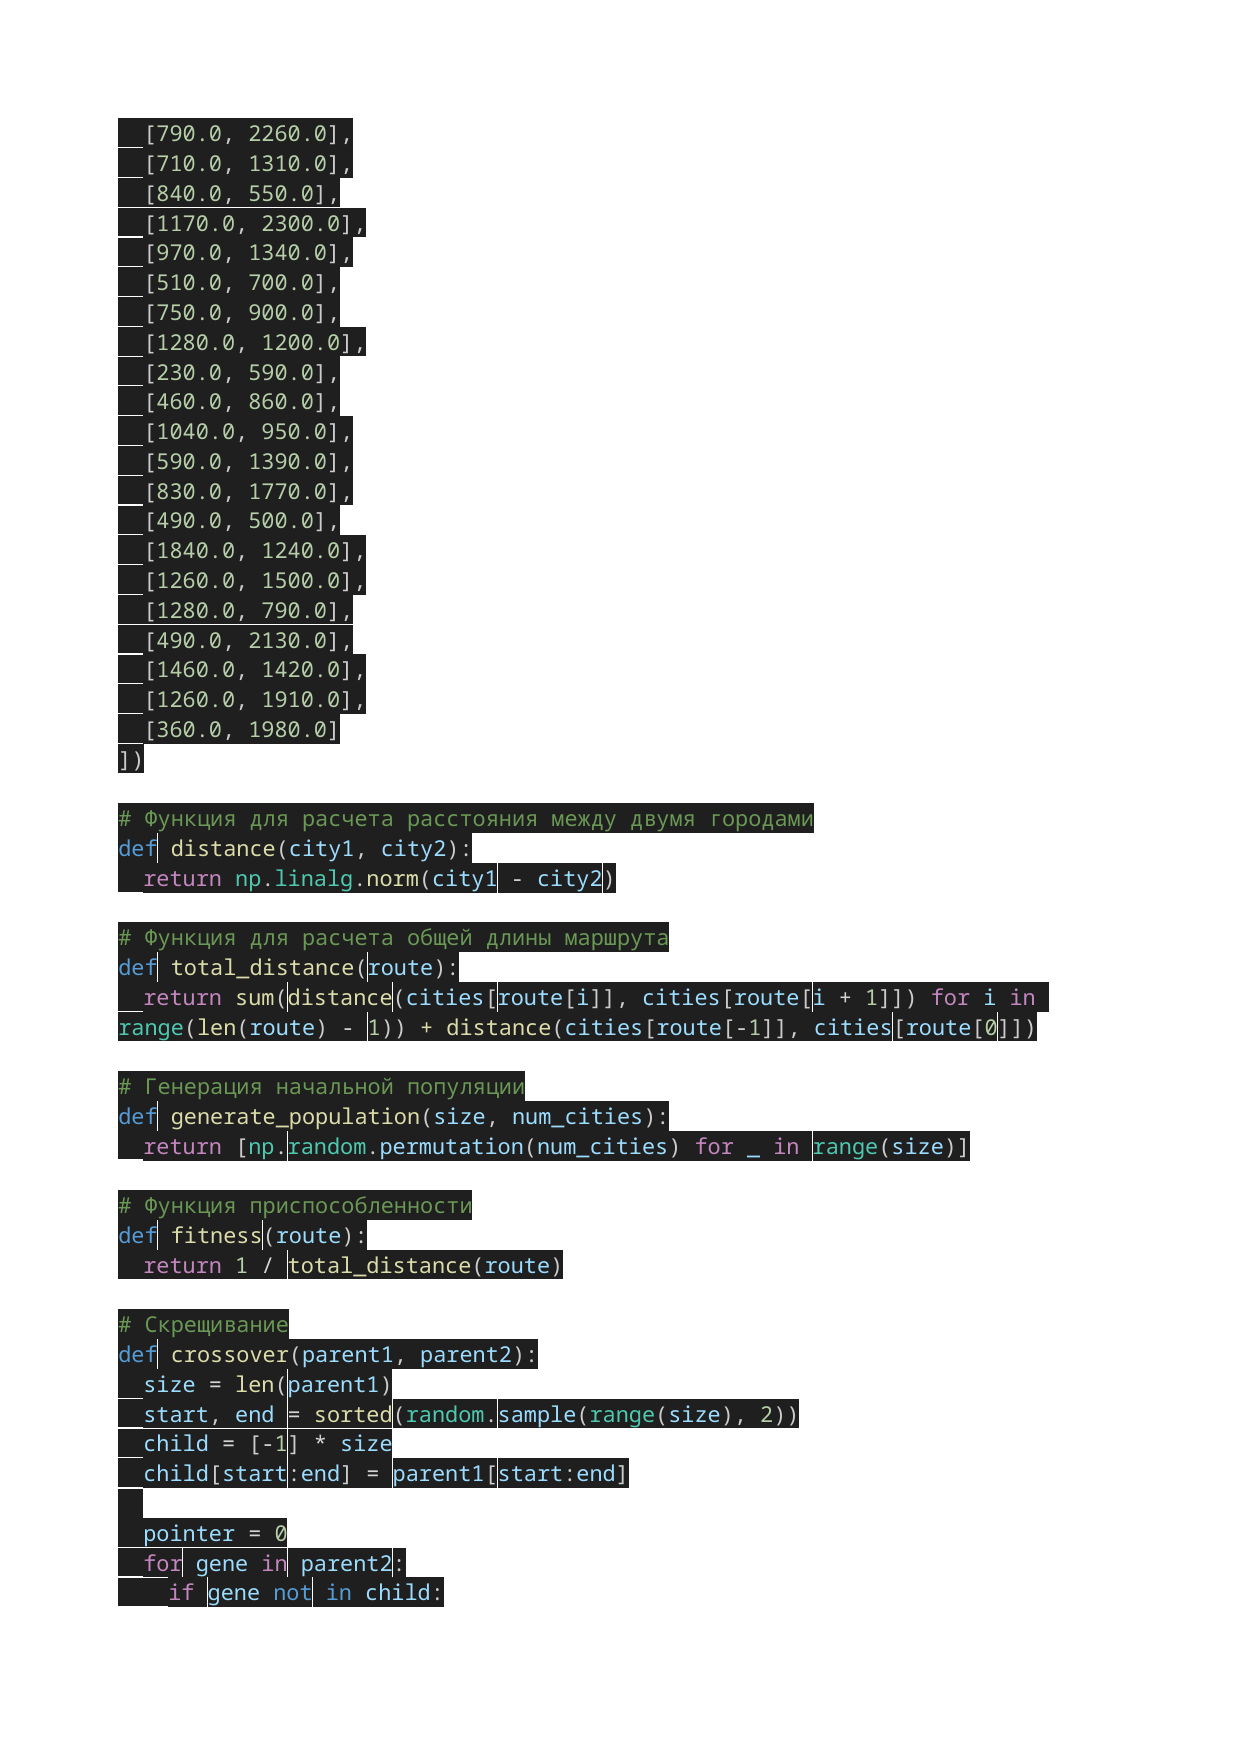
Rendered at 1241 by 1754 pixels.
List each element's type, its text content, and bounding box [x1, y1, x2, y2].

text # Функция для расчета общей длины маршрута [118, 922, 1122, 952]
text [590.0, 1390.0], [118, 446, 1122, 476]
text [710.0, 1310.0], [118, 148, 1122, 178]
text [1460.0, 1420.0], [118, 654, 1122, 684]
text [1840.0, 1240.0], [118, 535, 1122, 565]
text [360.0, 1980.0] [118, 714, 1122, 744]
text [1260.0, 1500.0], [118, 565, 1122, 595]
text # Генерация начальной популяции [118, 1071, 1122, 1101]
text [1170.0, 2300.0], [118, 207, 1122, 237]
text [750.0, 900.0], [118, 297, 1122, 327]
text def crossover(parent1, parent2): [118, 1339, 1122, 1369]
text [1280.0, 790.0], [118, 595, 1122, 624]
text def fitness(route): [118, 1220, 1122, 1250]
text [460.0, 860.0], [118, 386, 1122, 416]
text [830.0, 1770.0], [118, 476, 1122, 505]
text def generate_population(size, num_cities): [118, 1101, 1122, 1131]
text return 1 / total_distance(route) [118, 1250, 1122, 1279]
text return [np.random.permutation(num_cities) for _ in range(size)] [118, 1131, 1122, 1161]
text def distance(city1, city2): [118, 833, 1122, 863]
text def total_distance(route): [118, 952, 1122, 982]
text # Функция приспособленности [118, 1190, 1122, 1220]
text size = len(parent1) [118, 1369, 1122, 1399]
text # Скрещивание [118, 1309, 1122, 1339]
text [230.0, 590.0], [118, 356, 1122, 386]
text [1260.0, 1910.0], [118, 684, 1122, 714]
text # Функция для расчета расстояния между двумя городами [118, 803, 1122, 833]
text [1040.0, 950.0], [118, 416, 1122, 446]
text [970.0, 1340.0], [118, 237, 1122, 267]
text return sum(distance(cities[route[i]], cities[route[i + 1]]) for i in range(len(route) - 1)) + distance(cities[route[-1]], cities[route[0]]) [118, 982, 1122, 1041]
text [790.0, 2260.0], [118, 118, 1122, 148]
text pointer = 0 [118, 1518, 1122, 1547]
text start, end = sorted(random.sample(range(size), 2)) [118, 1399, 1122, 1428]
text [510.0, 700.0], [118, 267, 1122, 297]
text [840.0, 550.0], [118, 178, 1122, 207]
text for gene in parent2: [118, 1547, 1122, 1577]
text ]) [118, 744, 1122, 773]
text [490.0, 500.0], [118, 505, 1122, 535]
text return np.linalg.norm(city1 - city2) [118, 863, 1122, 893]
text child = [-1] * size [118, 1428, 1122, 1458]
text [1280.0, 1200.0], [118, 327, 1122, 356]
text child[start:end] = parent1[start:end] [118, 1458, 1122, 1488]
text [490.0, 2130.0], [118, 624, 1122, 654]
text if gene not in child: [118, 1577, 1122, 1607]
